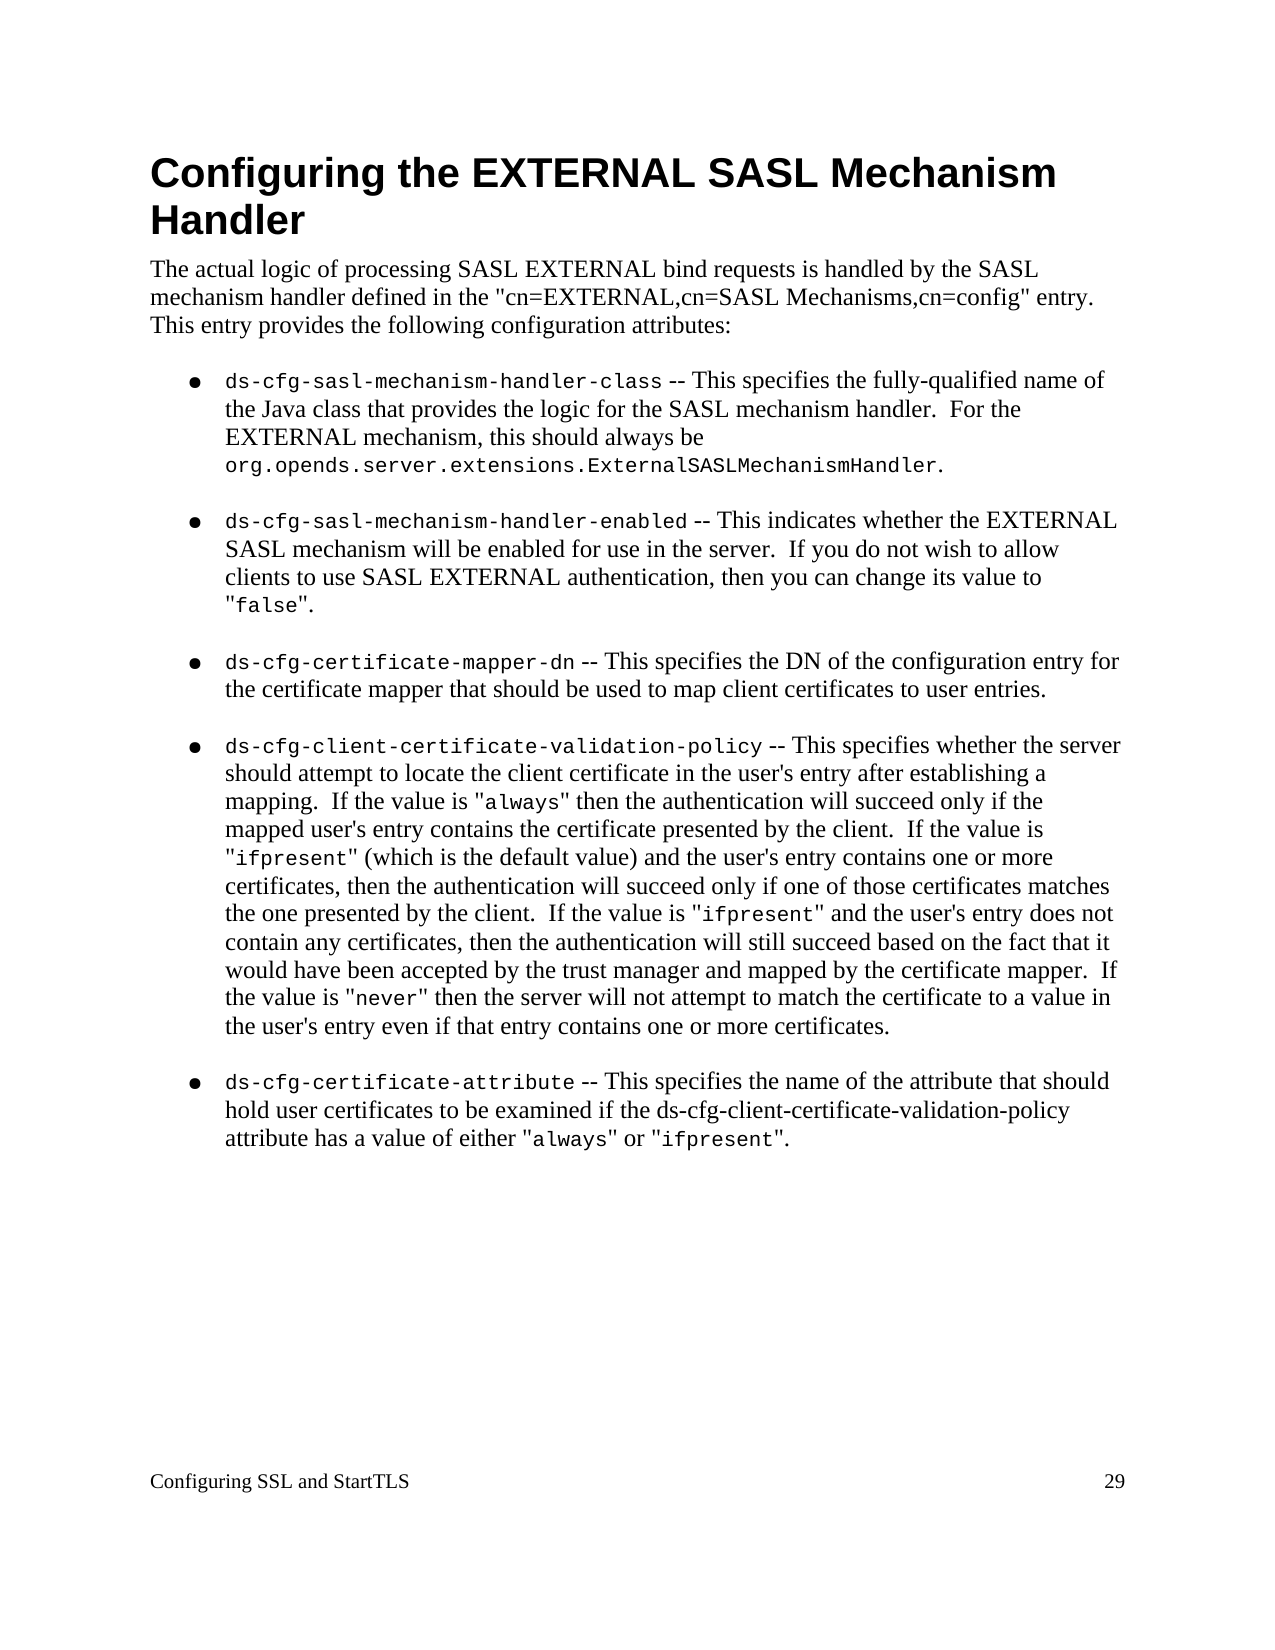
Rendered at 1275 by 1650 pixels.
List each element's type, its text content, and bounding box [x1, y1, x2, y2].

subtitle Configuring the EXTERNAL SASL Mechanism Handler [150, 150, 1125, 243]
list ds-cfg-sasl-mechanism-handler-class -- This specifies the fully-qualified name of the Java class that provides the logic for the SASL mechanism handler. For the EXTERNAL mechanism, this should always be org.opends.server.extensions.ExternalSASLMechanismHandler. [187, 366, 1125, 479]
list ds-cfg-client-certificate-validation-policy -- This specifies whether the server should attempt to locate the client certificate in the user's entry after establishing a mapping. If the value is "always" then the authentication will succeed only if the mapped user's entry contains the certificate presented by the client. If the value is "ifpresent" (which is the default value) and the user's entry contains one or more certificates, then the authentication will succeed only if one of those certificates matches the one presented by the client. If the value is "ifpresent" and the user's entry does not contain any certificates, then the authentication will still succeed based on the fact that it would have been accepted by the trust manager and mapped by the certificate mapper. If the value is "never" then the server will not attempt to match the certificate to a value in the user's entry even if that entry contains one or more certificates. [187, 731, 1125, 1040]
list ds-cfg-sasl-mechanism-handler-enabled -- This indicates whether the EXTERNAL SASL mechanism will be enabled for use in the server. If you do not wish to allow clients to use SASL EXTERNAL authentication, then you can change its value to "false". [187, 507, 1125, 619]
list ds-cfg-certificate-attribute -- This specifies the name of the attribute that should hold user certificates to be examined if the ds-cfg-client-certificate-validation-policy attribute has a value of either "always" or "ifpresent". [187, 1067, 1125, 1152]
text The actual logic of processing SASL EXTERNAL bind requests is handled by the SASL mechanism handler defined in the "cn=EXTERNAL,cn=SASL Mechanisms,cn=config" entry. This entry provides the following configuration attributes: [150, 256, 1125, 339]
list ds-cfg-certificate-mapper-dn -- This specifies the DN of the configuration entry for the certificate mapper that should be used to map client certificates to user entries. [187, 647, 1125, 703]
